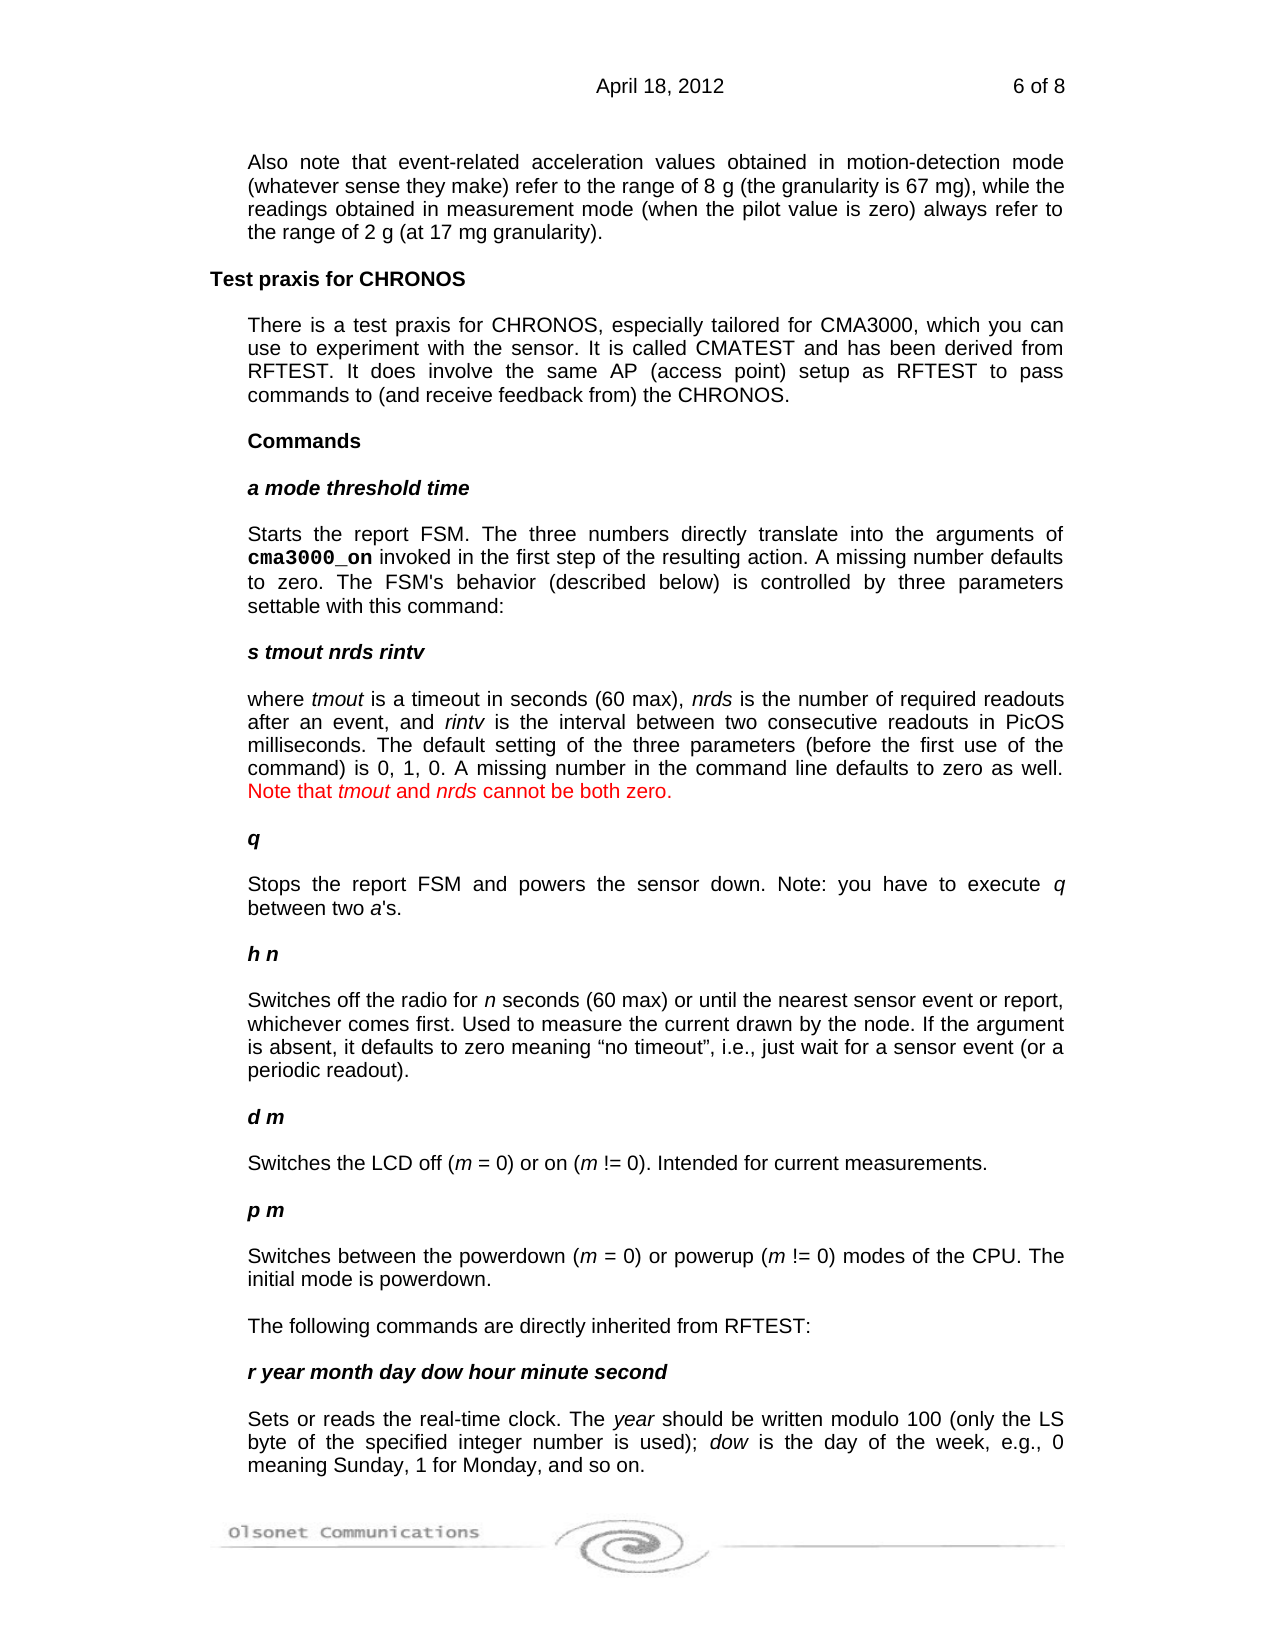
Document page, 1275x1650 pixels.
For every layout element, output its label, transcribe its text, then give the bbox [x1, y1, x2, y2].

picture [210, 1504, 1065, 1596]
subtitle Test praxis for CHRONOS [210, 267, 1065, 290]
text Stops the report FSM and powers the sensor down. Note: you have to execute q between two a's. [247, 873, 1065, 919]
text d m [247, 1105, 1065, 1128]
text p m [247, 1198, 1065, 1221]
subtitle Commands [247, 430, 1065, 453]
text h n [247, 943, 1065, 966]
text There is a test praxis for CHRONOS, especially tailored for CMA3000, which you can use to experiment with the sensor. It is called CMATEST and has been derived from RFTEST. It does involve the same AP (access point) setup as RFTEST to pass commands to (and receive feedback from) the CHRONOS. [247, 313, 1065, 406]
text Sets or reads the real-time clock. The year should be written modulo 100 (only the LS byte of the specified integer number is used); dow is the day of the week, e.g., 0 meaning Sunday, 1 for Monday, and so on. [247, 1407, 1065, 1477]
text Starts the report FSM. The three numbers directly translate into the arguments of cma3000_on invoked in the first step of the resulting action. A missing number defaults to zero. The FSM's behavior (described below) is controlled by three parameters settable with this command: [247, 523, 1065, 617]
text s tmout nrds rintv [247, 641, 1065, 664]
text r year month day dow hour minute second [247, 1361, 1065, 1384]
text Also note that event-related acceleration values obtained in motion-detection mode (whatever sense they make) refer to the range of 8 g (the granularity is 67 mg), while the readings obtained in measurement mode (when the pilot value is zero) always refer to the range of 2 g (at 17 mg granularity). [247, 151, 1065, 244]
text Switches the LCD off (m = 0) or on (m != 0). Intended for current measurements. [247, 1152, 1065, 1175]
text Switches off the radio for n seconds (60 max) or until the nearest sensor event or report, whichever comes first. Used to measure the current drawn by the node. If the argument is absent, it defaults to zero meaning “no timeout”, i.e., just wait for a sensor event (or a periodic readout). [247, 989, 1065, 1082]
text Switches between the powerdown (m = 0) or powerup (m != 0) modes of the CPU. The initial mode is powerdown. [247, 1244, 1065, 1291]
text The following commands are directly inherited from RFTEST: [247, 1314, 1065, 1337]
text where tmout is a timeout in seconds (60 max), nrds is the number of required readouts after an event, and rintv is the interval between two consecutive readouts in PicOS milliseconds. The default setting of the three parameters (before the first use of the command) is 0, 1, 0. A missing number in the command line defaults to zero as well. Note that tmout and nrds cannot be both zero. [247, 687, 1065, 803]
text a mode threshold time [247, 476, 1065, 499]
text q [247, 826, 1065, 850]
